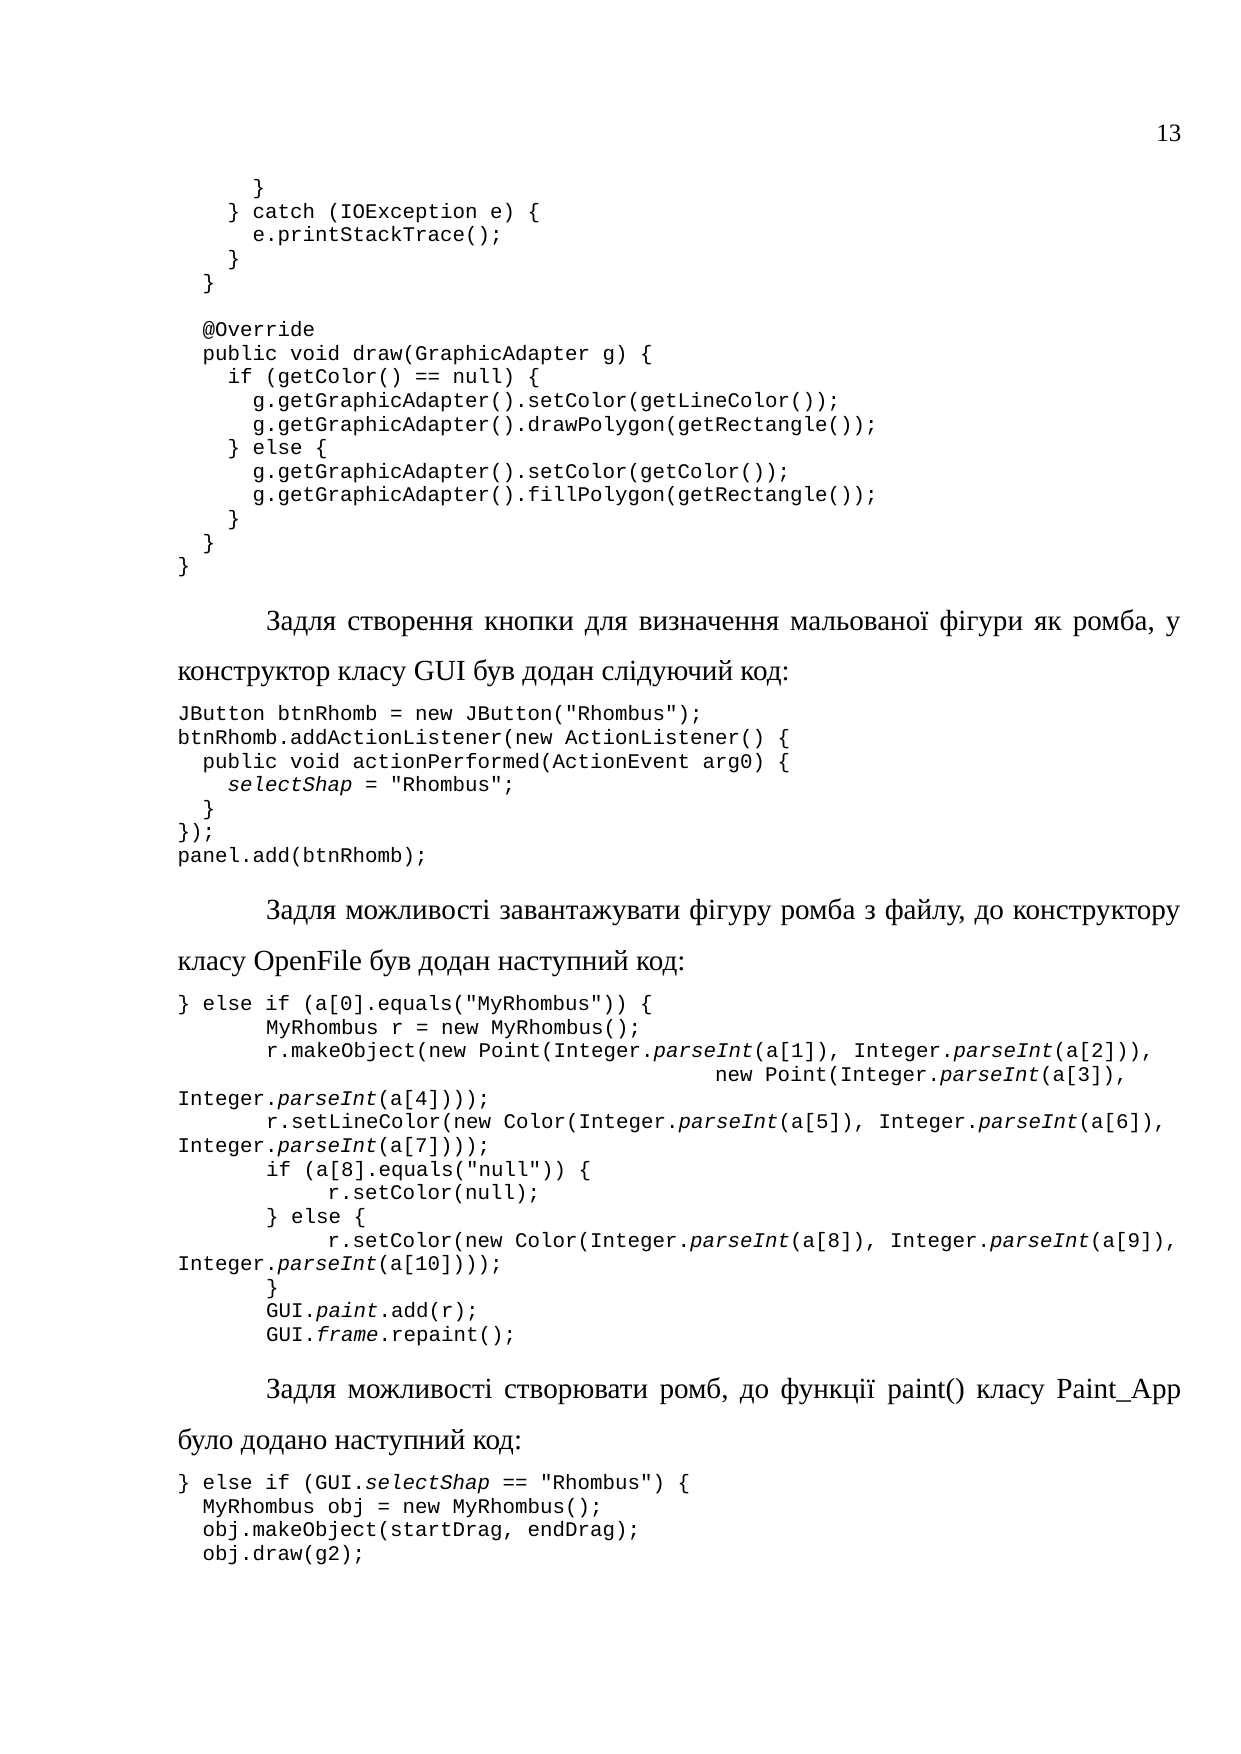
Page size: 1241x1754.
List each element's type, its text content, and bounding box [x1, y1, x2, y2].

text Задля можливості створювати ромб, до функції paint() класу Paint_App було додано наступний код: [177, 1371, 1181, 1455]
list } } catch (IOException e) { e.printStackTrace(); } } @Override public void draw(GraphicAdapter g) { if (getColor() == null) { g.getGraphicAdapter().setColor(getLineColor()); g.getGraphicAdapter().drawPolygon(getRectangle()); } else { g.getGraphicAdapter().setColor(getColor()); g.getGraphicAdapter().fillPolygon(getRectangle()); } } } [177, 177, 1181, 603]
list JButton btnRhomb = new JButton("Rhombus"); btnRhomb.addActionListener(new ActionListener() { public void actionPerformed(ActionEvent arg0) { selectShap = "Rhombus"; } }); panel.add(btnRhomb); [177, 703, 1181, 869]
text Задля можливості завантажувати фігуру ромба з файлу, до конструктору класу OpenFile був додан наступний код: [177, 892, 1181, 976]
list } else if (a[0].equals("MyRhombus")) { MyRhombus r = new MyRhombus(); r.makeObject(new Point(Integer.parseInt(a[1]), Integer.parseInt(a[2])), new Point(Integer.parseInt(a[3]), Integer.parseInt(a[4]))); r.setLineColor(new Color(Integer.parseInt(a[5]), Integer.parseInt(a[6]), Integer.parseInt(a[7]))); if (a[8].equals("null")) { r.setColor(null); } else { r.setColor(new Color(Integer.parseInt(a[8]), Integer.parseInt(a[9]), Integer.parseInt(a[10]))); } GUI.paint.add(r); GUI.frame.repaint(); [177, 993, 1181, 1348]
list } else if (GUI.selectShap == "Rhombus") { MyRhombus obj = new MyRhombus(); obj.makeObject(startDrag, endDrag); obj.draw(g2); [177, 1472, 1181, 1567]
text Задля створення кнопки для визначення мальованої фігури як ромба, у конструктор класу GUI був додан слідуючий код: [177, 603, 1181, 687]
